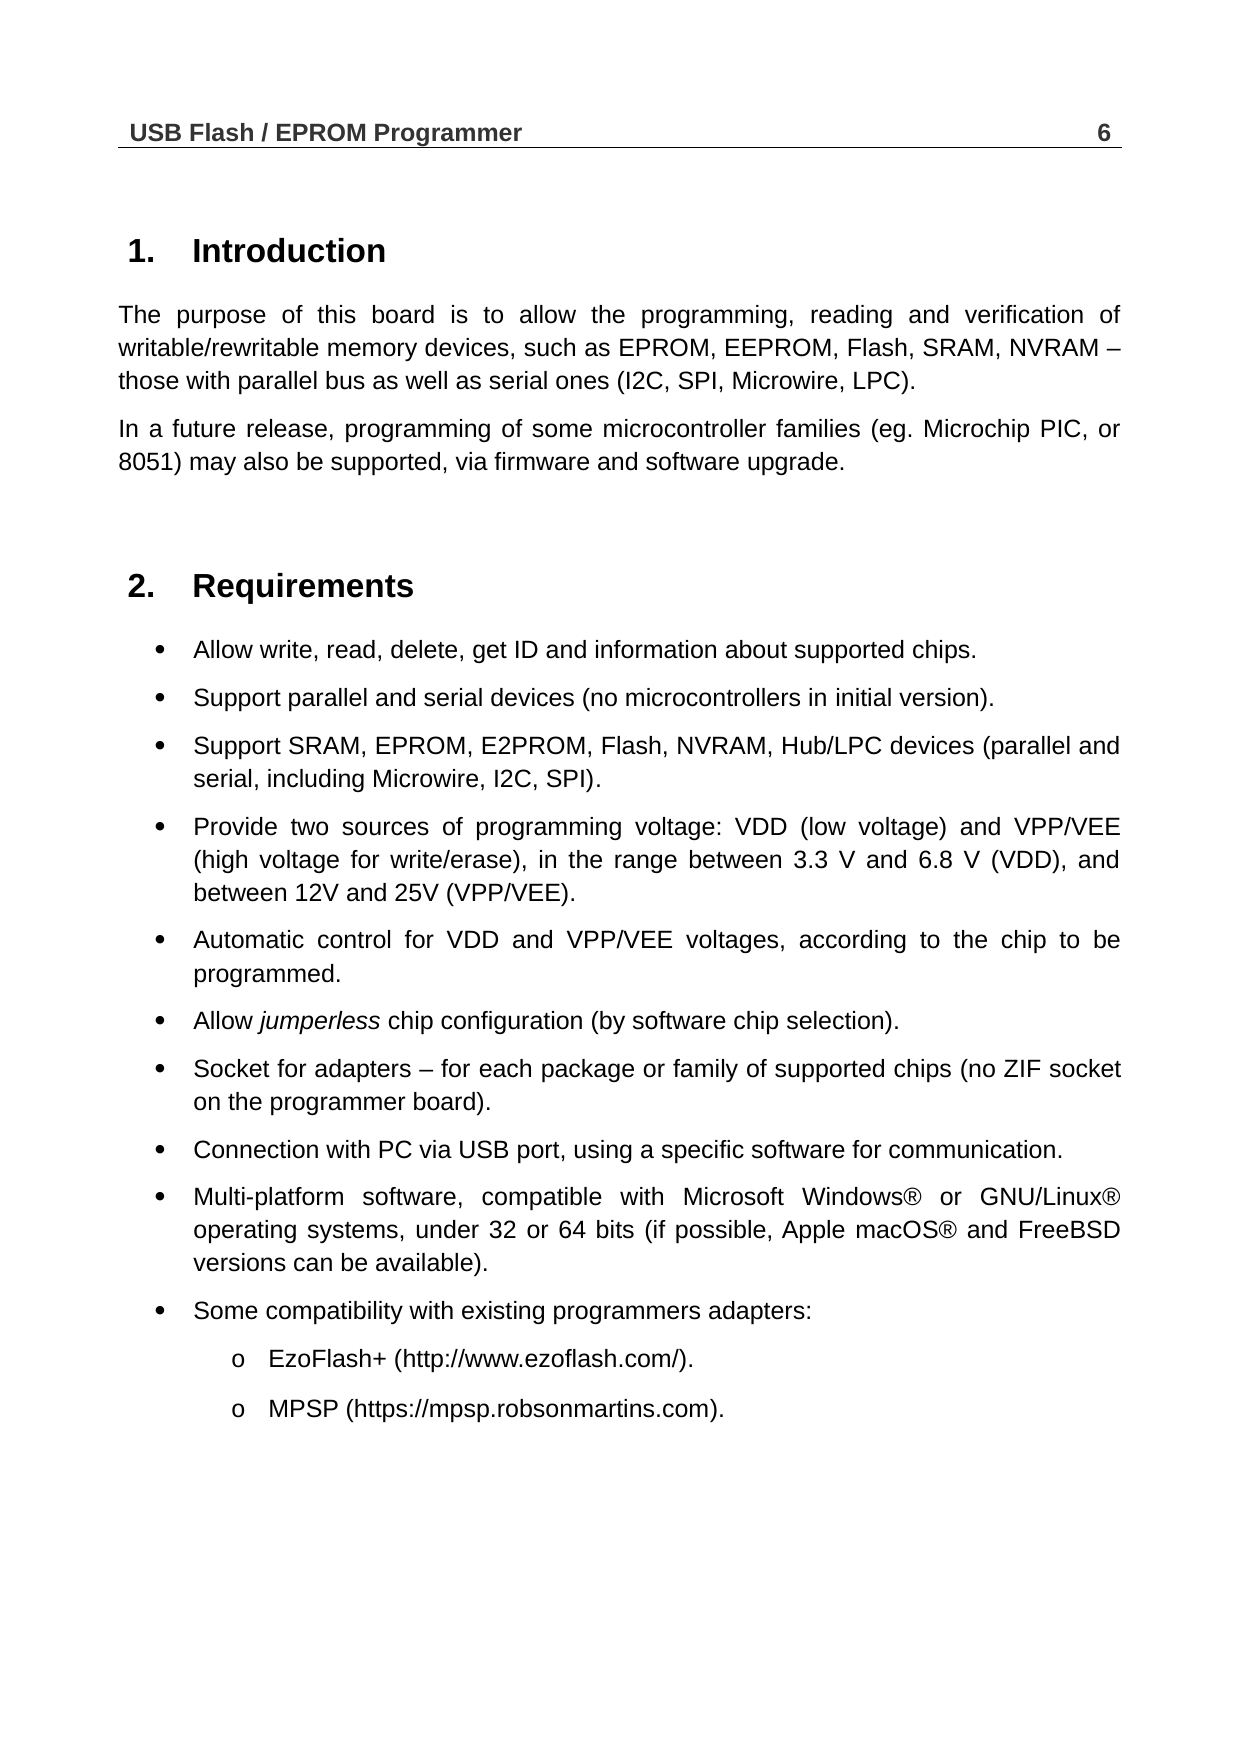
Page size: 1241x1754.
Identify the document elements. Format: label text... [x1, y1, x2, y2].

list EzoFlash+ (http://www.ezoflash.com/). [231, 1344, 1122, 1375]
list Connection with PC via USB port, using a specific software for communication. [156, 1134, 1122, 1163]
list Multi-platform software, compatible with Microsoft Windows® or GNU/Linux® operating systems, under 32 or 64 bits (if possible, Apple macOS® and FreeBSD versions can be available). [156, 1182, 1122, 1277]
subtitle Requirements [118, 567, 1122, 605]
list Some compatibility with existing programmers adapters: [156, 1296, 1122, 1325]
list Provide two sources of programming voltage: VDD (low voltage) and VPP/VEE (high voltage for write/erase), in the range between 3.3 V and 6.8 V (VDD), and between 12V and 25V (VPP/VEE). [156, 812, 1122, 907]
subtitle Introduction [118, 231, 1122, 269]
list Allow write, read, delete, get ID and information about supported chips. [156, 636, 1122, 664]
list Support SRAM, EPROM, E2PROM, Flash, NVRAM, Hub/LPC devices (parallel and serial, including Microwire, I2C, SPI). [156, 731, 1122, 793]
text In a future release, programming of some microcontroller families (eg. Microchip PIC, or 8051) may also be supported, via firmware and software upgrade. [118, 413, 1122, 475]
list Allow jumperless chip configuration (by software chip selection). [156, 1006, 1122, 1035]
list Automatic control for VDD and VPP/VEE voltages, according to the chip to be programmed. [156, 925, 1122, 987]
list MPSP (https://mpsp.robsonmartins.com). [231, 1394, 1122, 1425]
list Support parallel and serial devices (no microcontrollers in initial version). [156, 683, 1122, 712]
text The purpose of this board is to allow the programming, reading and verification of writable/rewritable memory devices, such as EPROM, EEPROM, Flash, SRAM, NVRAM – those with parallel bus as well as serial ones (I2C, SPI, Microwire, LPC). [118, 300, 1122, 395]
list Socket for adapters – for each package or family of supported chips (no ZIF socket on the programmer board). [156, 1054, 1122, 1116]
